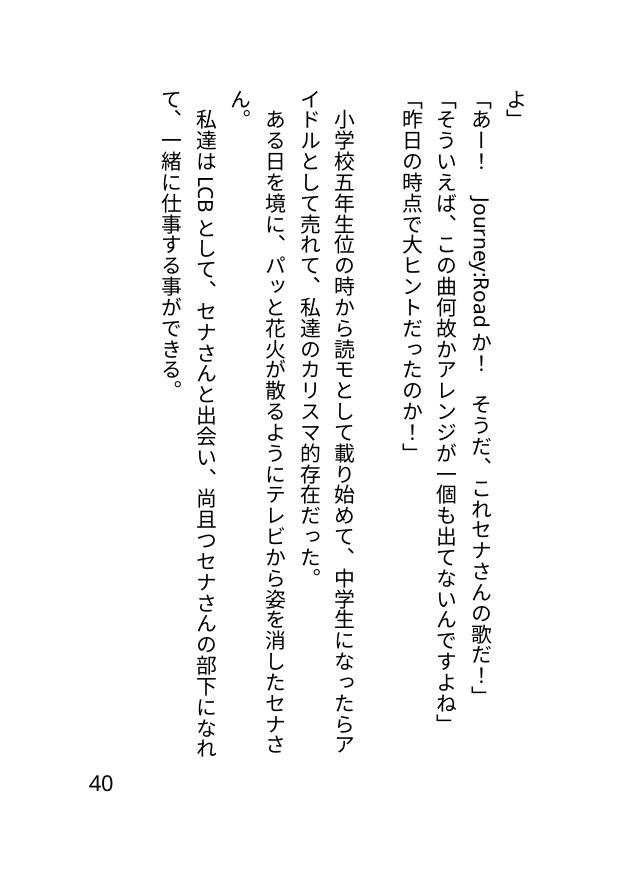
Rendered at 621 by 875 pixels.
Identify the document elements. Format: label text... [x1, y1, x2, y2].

text 「そういえば、この曲何故かアレンジが一個も出てないんですよね」 [432, 88, 462, 768]
text 「懐かしいね。もう僕大人だよ。時間は花火のようだね。しかし、あれだ、機能の曲の時点で何も言わなかったから気づかれてないと思ってたよ」 [501, 88, 532, 768]
text 小学校五年生位の時から読モとして載り始めて、中学生になったらアイドルとして売れて、私達のカリスマ的存在だった。 [295, 88, 360, 768]
text 「昨日の時点で大ヒントだったのか！」 [397, 88, 427, 768]
text ある日を境に、パッと花火が散るようにテレビから姿を消したセナさん。 [226, 88, 291, 768]
text 私達はLCBとして、セナさんと出会い、尚且つセナさんの部下になれて、一緒に仕事する事ができる。 [156, 88, 221, 768]
text 「あー！ Journey:Roadか！ そうだ、これセナさんの歌だ！」 [467, 88, 497, 768]
